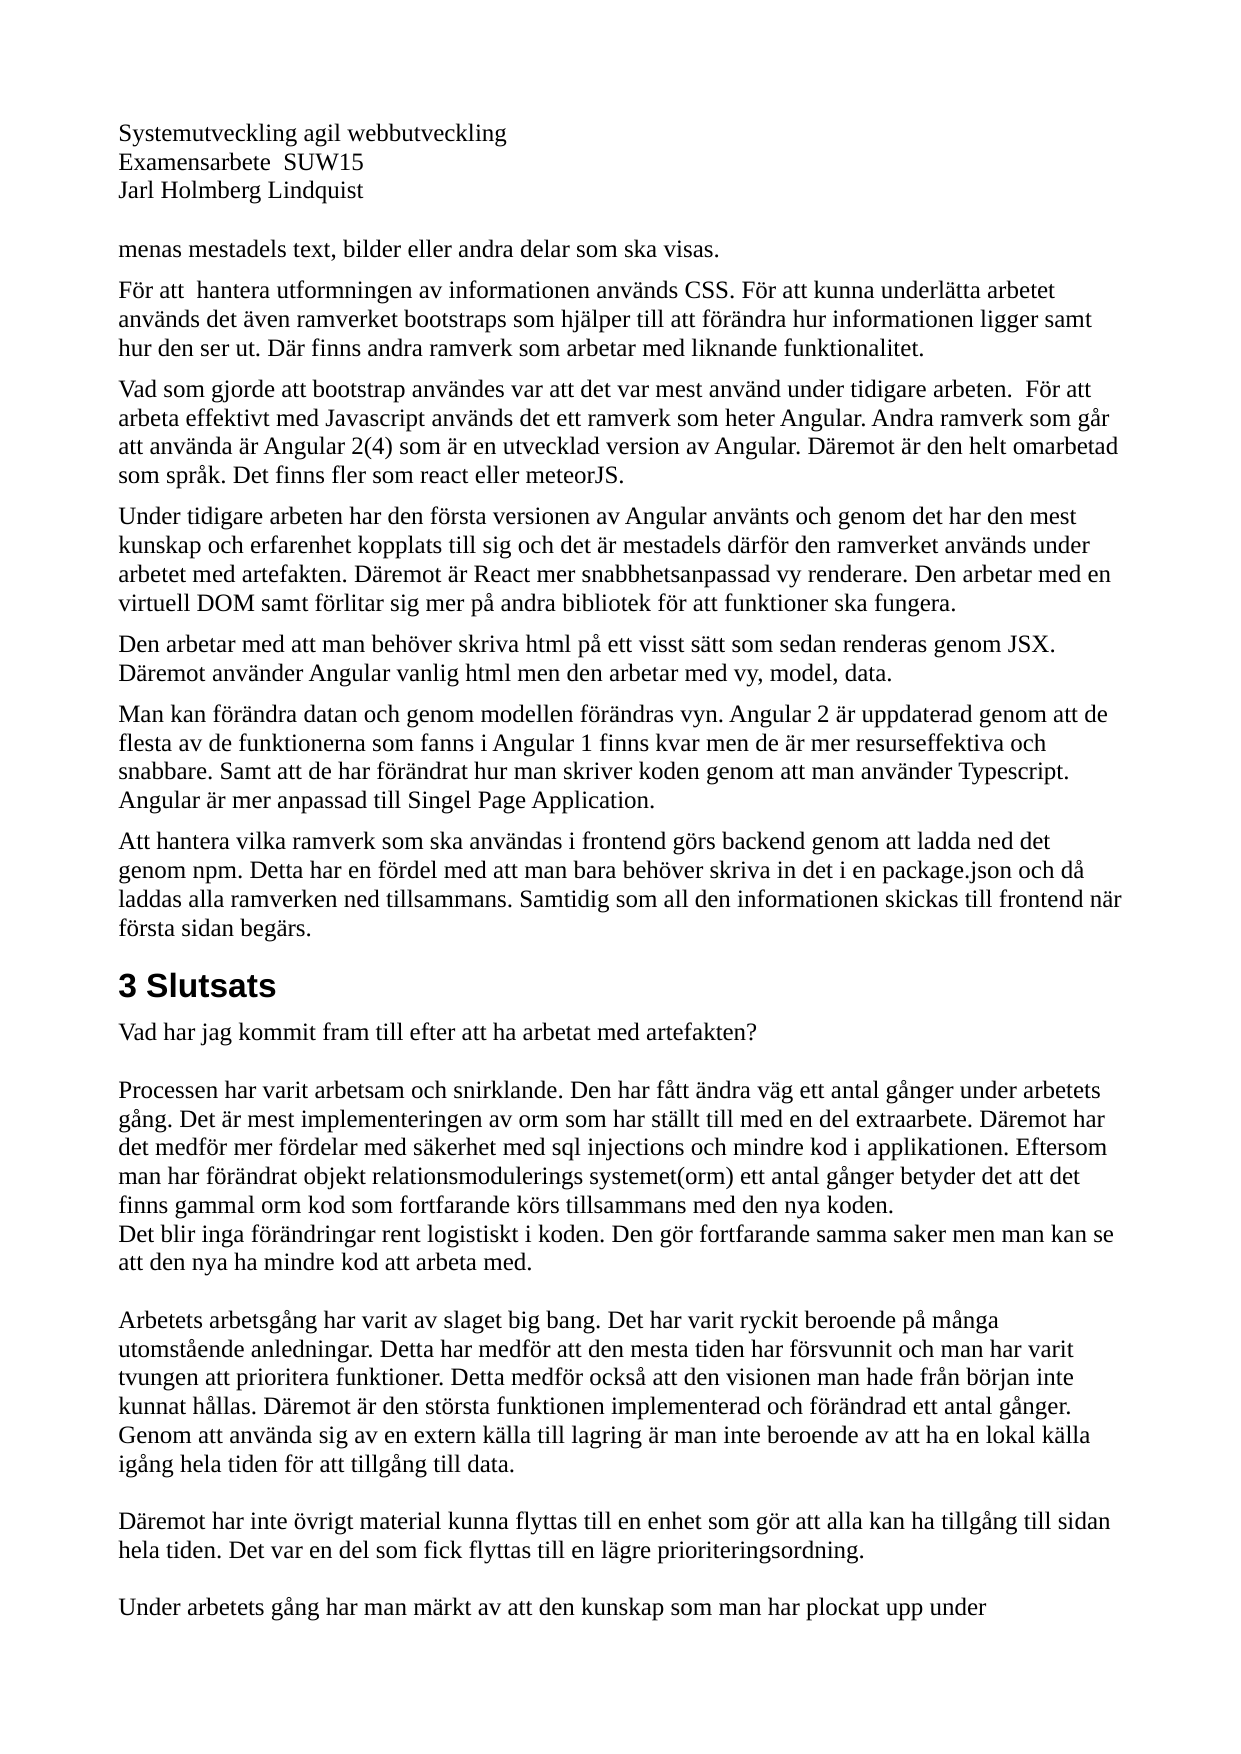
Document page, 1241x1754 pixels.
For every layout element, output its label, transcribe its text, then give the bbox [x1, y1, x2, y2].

text Det blir inga förändringar rent logistiskt i koden. Den gör fortfarande samma saker men man kan se att den nya ha mindre kod att arbeta med. [118, 1219, 1122, 1276]
text menas mestadels text, bilder eller andra delar som ska visas. [118, 234, 1122, 263]
subtitle 3 Slutsats [118, 966, 1122, 1005]
text Under tidigare arbeten har den första versionen av Angular använts och genom det har den mest kunskap och erfarenhet kopplats till sig och det är mestadels därför den ramverket används under arbetet med artefakten. Däremot är React mer snabbhetsanpassad vy renderare. Den arbetar med en virtuell DOM samt förlitar sig mer på andra bibliotek för att funktioner ska fungera. [118, 501, 1122, 616]
text Processen har varit arbetsam och snirklande. Den har fått ändra väg ett antal gånger under arbetets gång. Det är mest implementeringen av orm som har ställt till med en del extraarbete. Däremot har det medför mer fördelar med säkerhet med sql injections och mindre kod i applikationen. Eftersom man har förändrat objekt relationsmodulerings systemet(orm) ett antal gånger betyder det att det finns gammal orm kod som fortfarande körs tillsammans med den nya koden. [118, 1075, 1122, 1219]
text Under arbetets gång har man märkt av att den kunskap som man har plockat upp under [118, 1592, 1122, 1621]
text Däremot har inte övrigt material kunna flyttas till en enhet som gör att alla kan ha tillgång till sidan hela tiden. Det var en del som fick flyttas till en lägre prioriteringsordning. [118, 1506, 1122, 1564]
text Den arbetar med att man behöver skriva html på ett visst sätt som sedan renderas genom JSX. Däremot använder Angular vanlig html men den arbetar med vy, model, data. [118, 629, 1122, 686]
text Att hantera vilka ramverk som ska användas i frontend görs backend genom att ladda ned det genom npm. Detta har en fördel med att man bara behöver skriva in det i en package.json och då laddas alla ramverken ned tillsammans. Samtidig som all den informationen skickas till frontend när första sidan begärs. [118, 826, 1122, 941]
text För att hantera utformningen av informationen används CSS. För att kunna underlätta arbetet används det även ramverket bootstraps som hjälper till att förändra hur informationen ligger samt hur den ser ut. Där finns andra ramverk som arbetar med liknande funktionalitet. [118, 275, 1122, 361]
text Man kan förändra datan och genom modellen förändras vyn. Angular 2 är uppdaterad genom att de flesta av de funktionerna som fanns i Angular 1 finns kvar men de är mer resurseffektiva och snabbare. Samt att de har förändrat hur man skriver koden genom att man använder Typescript. Angular är mer anpassad till Singel Page Application. [118, 699, 1122, 814]
text Vad har jag kommit fram till efter att ha arbetat med artefakten? [118, 1017, 1122, 1046]
text Vad som gjorde att bootstrap användes var att det var mest använd under tidigare arbeten. För att arbeta effektivt med Javascript används det ett ramverk som heter Angular. Andra ramverk som går att använda är Angular 2(4) som är en utvecklad version av Angular. Däremot är den helt omarbetad som språk. Det finns fler som react eller meteorJS. [118, 374, 1122, 489]
text Arbetets arbetsgång har varit av slaget big bang. Det har varit ryckit beroende på många utomstående anledningar. Detta har medför att den mesta tiden har försvunnit och man har varit tvungen att prioritera funktioner. Detta medför också att den visionen man hade från början inte kunnat hållas. Däremot är den största funktionen implementerad och förändrad ett antal gånger. Genom att använda sig av en extern källa till lagring är man inte beroende av att ha en lokal källa igång hela tiden för att tillgång till data. [118, 1305, 1122, 1477]
